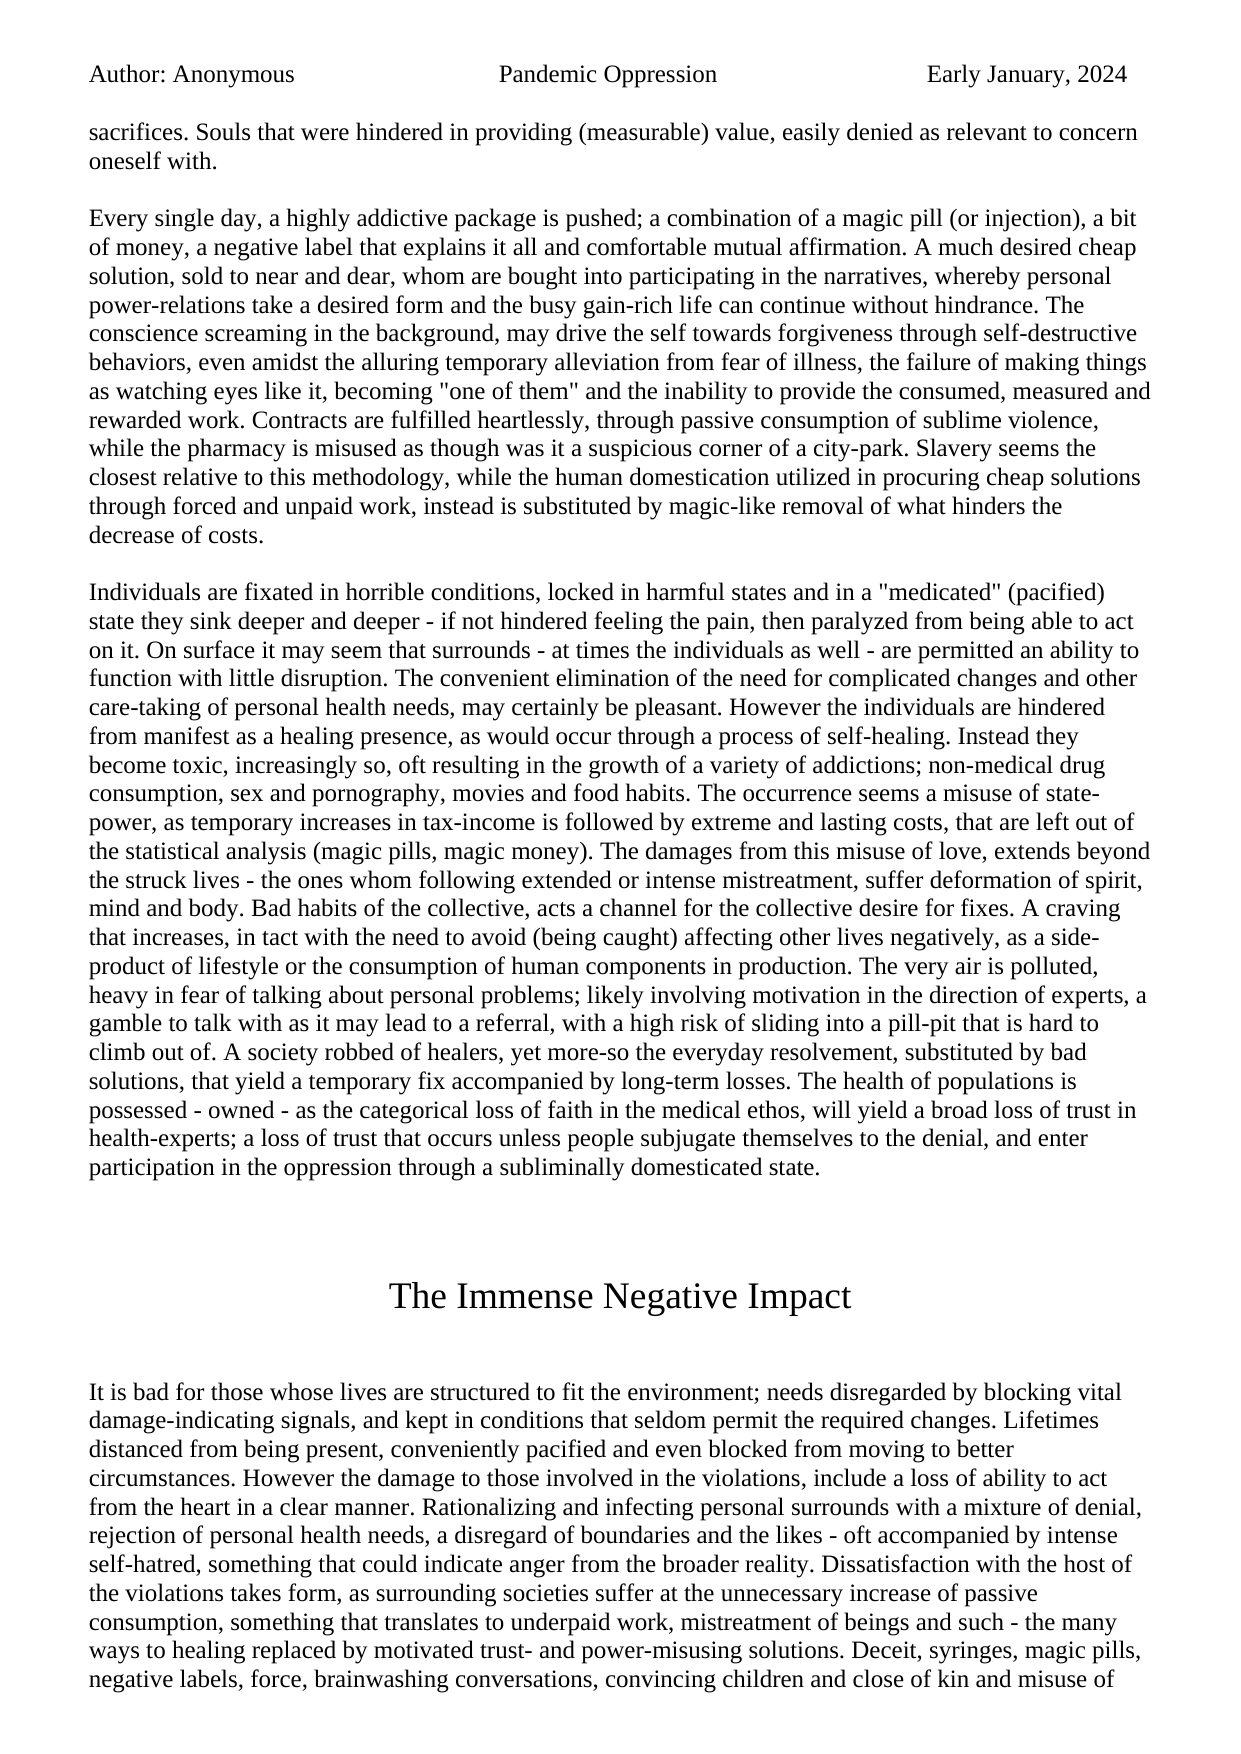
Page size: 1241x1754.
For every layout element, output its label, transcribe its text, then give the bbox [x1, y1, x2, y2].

text It is bad for those whose lives are structured to fit the environment; needs disregarded by blocking vital damage-indicating signals, and kept in conditions that seldom permit the required changes. Lifetimes distanced from being present, conveniently pacified and even blocked from moving to better circumstances. However the damage to those involved in the violations, include a loss of ability to act from the heart in a clear manner. Rationalizing and infecting personal surrounds with a mixture of denial, rejection of personal health needs, a disregard of boundaries and the likes - oft accompanied by intense self-hatred, something that could indicate anger from the broader reality. Dissatisfaction with the host of the violations takes form, as surrounding societies suffer at the unnecessary increase of passive consumption, something that translates to underpaid work, mistreatment of beings and such - the many ways to healing replaced by motivated trust- and power-misusing solutions. Deceit, syringes, magic pills, negative labels, force, brainwashing conversations, convincing children and close of kin and misuse of [88, 1377, 1152, 1693]
text Every single day, a highly addictive package is pushed; a combination of a magic pill (or injection), a bit of money, a negative label that explains it all and comfortable mutual affirmation. A much desired cheap solution, sold to near and dear, whom are bought into participating in the narratives, whereby personal power-relations take a desired form and the busy gain-rich life can continue without hindrance. The conscience screaming in the background, may drive the self towards forgiveness through self-destructive behaviors, even amidst the alluring temporary alleviation from fear of illness, the failure of making things as watching eyes like it, becoming "one of them" and the inability to provide the consumed, measured and rewarded work. Contracts are fulfilled heartlessly, through passive consumption of sublime violence, while the pharmacy is misused as though was it a suspicious corner of a city-park. Slavery seems the closest relative to this methodology, while the human domestication utilized in procuring cheap solutions through forced and unpaid work, instead is substituted by magic-like removal of what hinders the decrease of costs. [88, 203, 1152, 548]
subtitle The Immense Negative Impact [88, 1273, 1152, 1317]
text Individuals are fixated in horrible conditions, locked in harmful states and in a "medicated" (pacified) state they sink deeper and deeper - if not hindered feeling the pain, then paralyzed from being able to act on it. On surface it may seem that surrounds - at times the individuals as well - are permitted an ability to function with little disruption. The convenient elimination of the need for complicated changes and other care-taking of personal health needs, may certainly be pleasant. However the individuals are hindered from manifest as a healing presence, as would occur through a process of self-healing. Instead they become toxic, increasingly so, oft resulting in the growth of a variety of addictions; non-medical drug consumption, sex and pornography, movies and food habits. The occurrence seems a misuse of state-power, as temporary increases in tax-income is followed by extreme and lasting costs, that are left out of the statistical analysis (magic pills, magic money). The damages from this misuse of love, extends beyond the struck lives - the ones whom following extended or intense mistreatment, suffer deformation of spirit, mind and body. Bad habits of the collective, acts a channel for the collective desire for fixes. A craving that increases, in tact with the need to avoid (being caught) affecting other lives negatively, as a side-product of lifestyle or the consumption of human components in production. The very air is polluted, heavy in fear of talking about personal problems; likely involving motivation in the direction of experts, a gamble to talk with as it may lead to a referral, with a high risk of sliding into a pill-pit that is hard to climb out of. A society robbed of healers, yet more-so the everyday resolvement, substituted by bad solutions, that yield a temporary fix accompanied by long-term losses. The health of populations is possessed - owned - as the categorical loss of faith in the medical ethos, will yield a broad loss of trust in health-experts; a loss of trust that occurs unless people subjugate themselves to the denial, and enter participation in the oppression through a subliminally domesticated state. [88, 577, 1152, 1181]
text sacrifices. Souls that were hindered in providing (measurable) value, easily denied as relevant to concern oneself with. [88, 117, 1152, 175]
